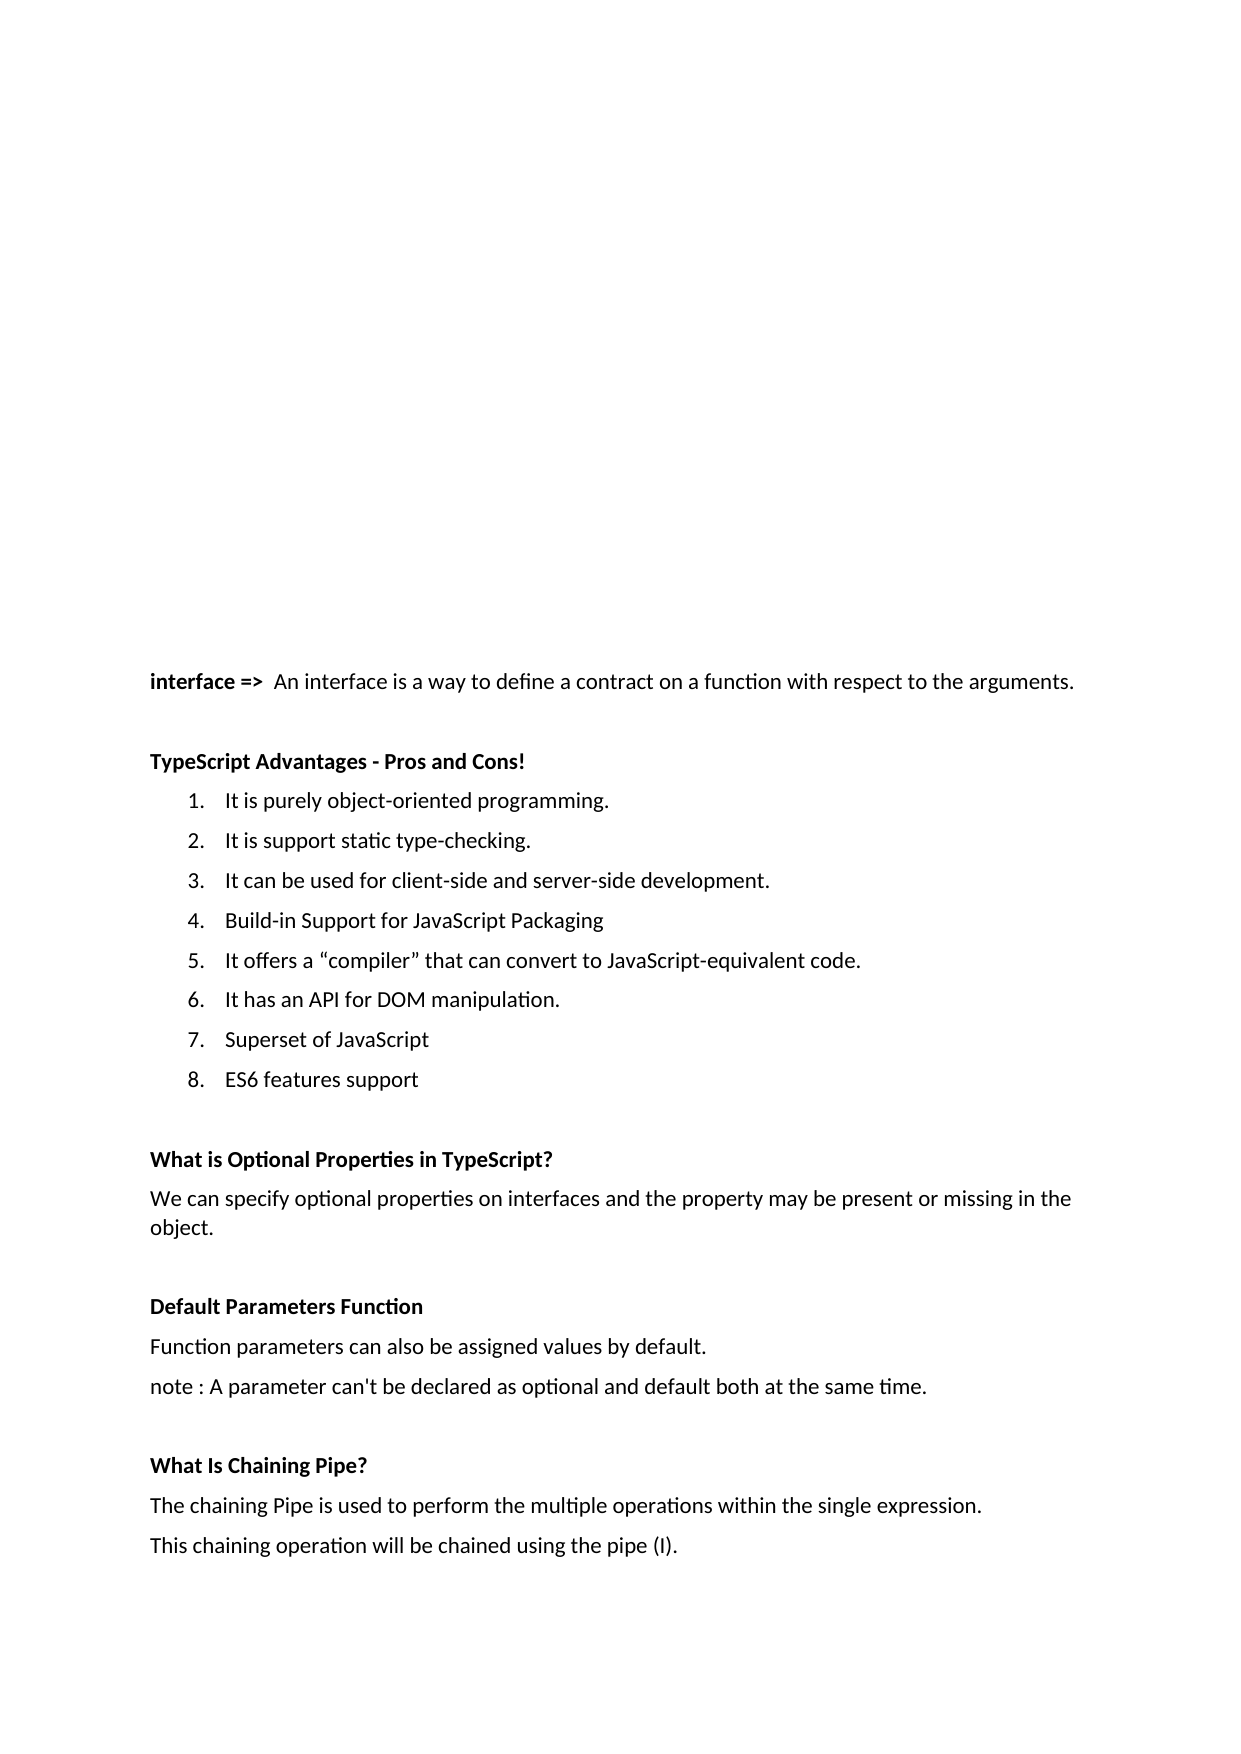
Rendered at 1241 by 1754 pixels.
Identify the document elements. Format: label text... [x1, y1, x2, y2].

list It can be used for client-side and server-side development. [187, 866, 1090, 894]
text note : A parameter can't be declared as optional and default both at the same time. [150, 1372, 1090, 1400]
list ES6 features support [187, 1065, 1090, 1093]
text Function parameters can also be assigned values by default. [150, 1332, 1090, 1360]
list It is purely object-oriented programming. [187, 787, 1090, 815]
list It offers a “compiler” that can convert to JavaScript-equivalent code. [187, 946, 1090, 974]
text TypeScript Advantages - Pros and Cons! [150, 747, 1090, 775]
text interface => An interface is a way to define a contract on a function with respect to the arguments. [150, 667, 1090, 695]
text This chaining operation will be chained using the pipe (I). [150, 1531, 1090, 1559]
text What Is Chaining Pipe? [150, 1451, 1090, 1479]
list Build-in Support for JavaScript Packaging [187, 906, 1090, 934]
text We can specify optional properties on interfaces and the property may be present or missing in the object. [150, 1184, 1090, 1241]
list It is support static type-checking. [187, 826, 1090, 854]
list Superset of JavaScript [187, 1025, 1090, 1053]
text Default Parameters Function [150, 1292, 1090, 1320]
text The chaining Pipe is used to perform the multiple operations within the single expression. [150, 1491, 1090, 1519]
list It has an API for DOM manipulation. [187, 986, 1090, 1014]
text What is Optional Properties in TypeScript? [150, 1145, 1090, 1173]
